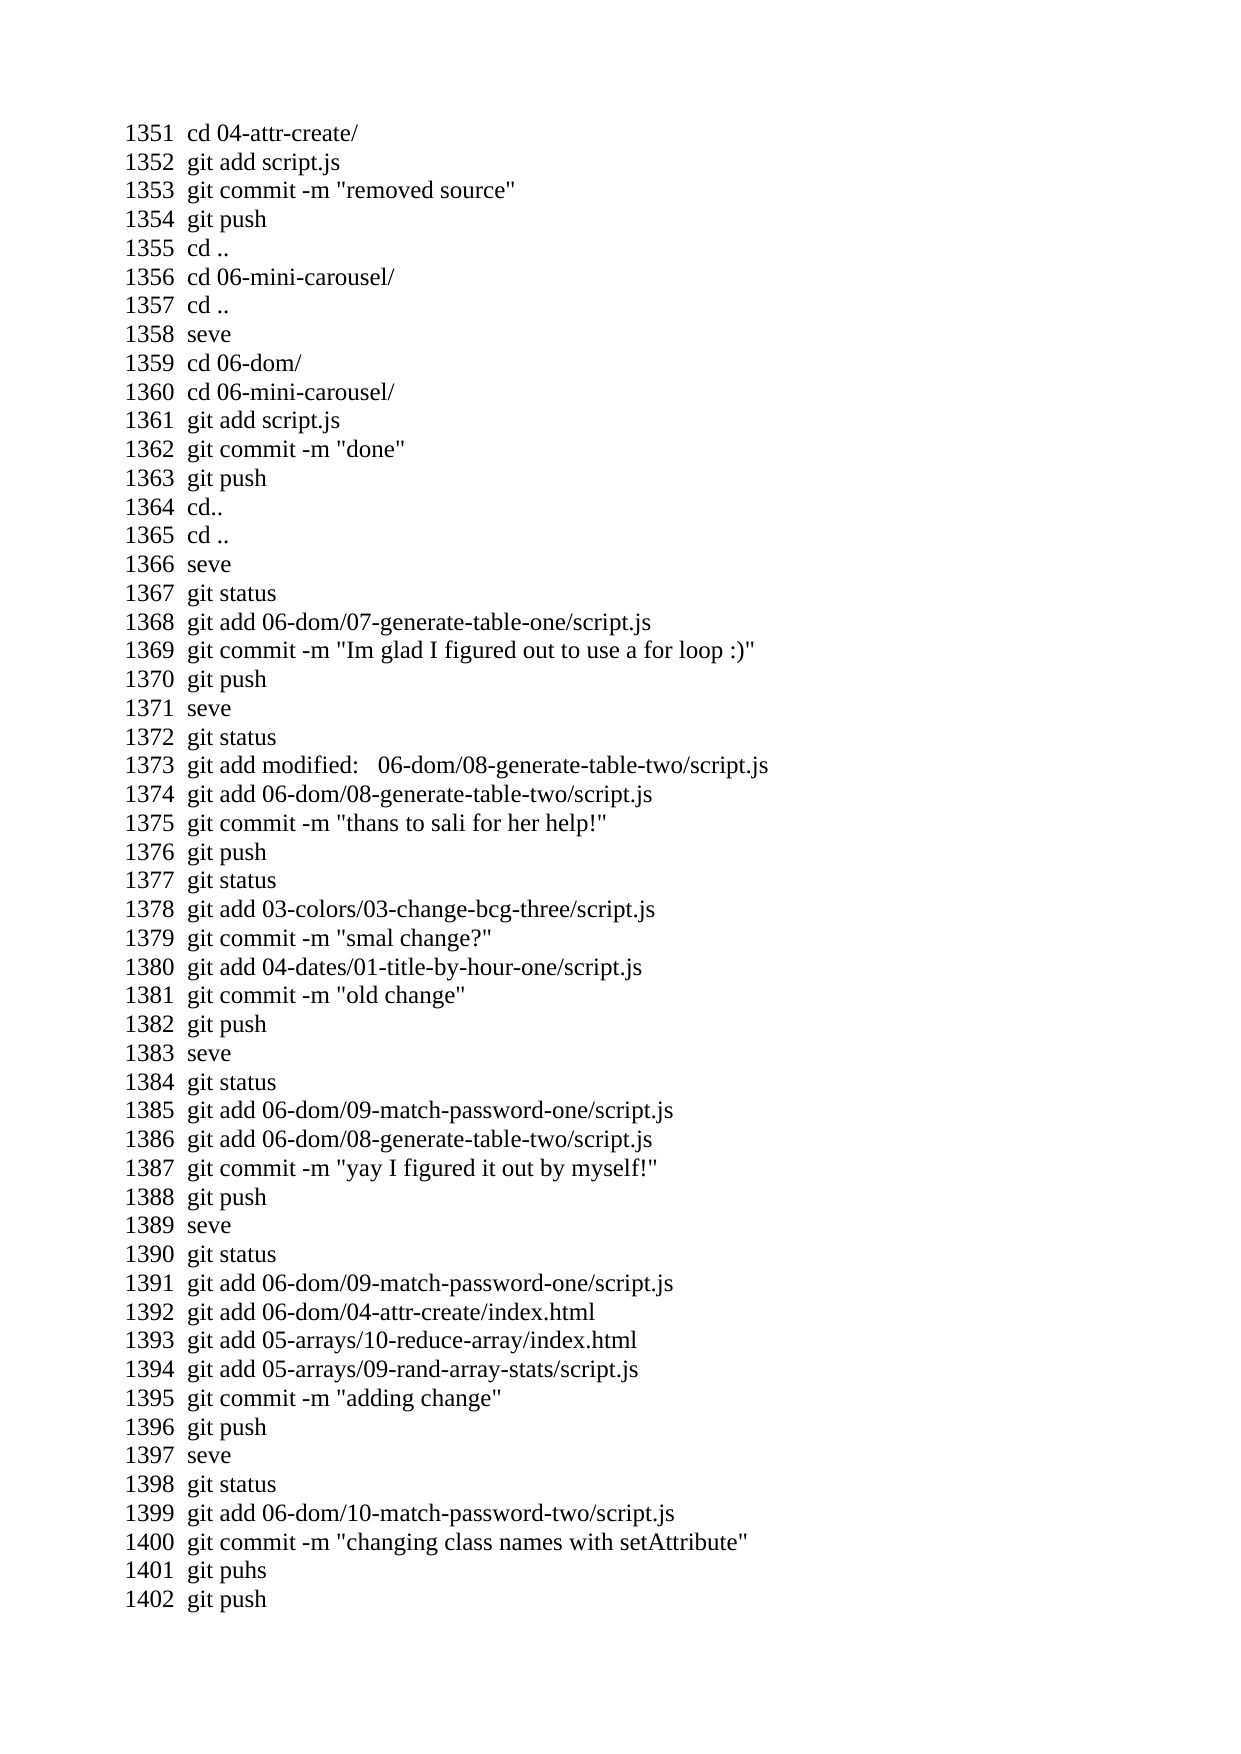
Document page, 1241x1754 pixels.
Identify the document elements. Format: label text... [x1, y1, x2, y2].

text 1374 git add 06-dom/08-generate-table-two/script.js [118, 779, 1122, 808]
text 1356 cd 06-mini-carousel/ [118, 262, 1122, 291]
text 1364 cd.. [118, 492, 1122, 521]
text 1389 seve [118, 1211, 1122, 1239]
text 1402 git push [118, 1584, 1122, 1613]
text 1395 git commit -m "adding change" [118, 1383, 1122, 1412]
text 1388 git push [118, 1182, 1122, 1211]
text 1352 git add script.js [118, 147, 1122, 176]
text 1365 cd .. [118, 521, 1122, 549]
text 1359 cd 06-dom/ [118, 348, 1122, 377]
text 1371 seve [118, 693, 1122, 722]
text 1354 git push [118, 204, 1122, 233]
text 1367 git status [118, 578, 1122, 607]
text 1398 git status [118, 1469, 1122, 1498]
text 1375 git commit -m "thans to sali for her help!" [118, 808, 1122, 837]
text 1355 cd .. [118, 233, 1122, 262]
text 1386 git add 06-dom/08-generate-table-two/script.js [118, 1124, 1122, 1153]
text 1360 cd 06-mini-carousel/ [118, 377, 1122, 406]
text 1385 git add 06-dom/09-match-password-one/script.js [118, 1096, 1122, 1124]
text 1391 git add 06-dom/09-match-password-one/script.js [118, 1268, 1122, 1297]
text 1351 cd 04-attr-create/ [118, 118, 1122, 147]
text 1362 git commit -m "done" [118, 434, 1122, 463]
text 1401 git puhs [118, 1556, 1122, 1584]
text 1358 seve [118, 319, 1122, 348]
text 1378 git add 03-colors/03-change-bcg-three/script.js [118, 894, 1122, 923]
text 1370 git push [118, 664, 1122, 693]
text 1368 git add 06-dom/07-generate-table-one/script.js [118, 607, 1122, 636]
text 1377 git status [118, 866, 1122, 894]
text 1361 git add script.js [118, 406, 1122, 434]
text 1392 git add 06-dom/04-attr-create/index.html [118, 1297, 1122, 1326]
text 1376 git push [118, 837, 1122, 866]
text 1380 git add 04-dates/01-title-by-hour-one/script.js [118, 952, 1122, 981]
text 1396 git push [118, 1412, 1122, 1441]
text 1379 git commit -m "smal change?" [118, 923, 1122, 952]
text 1381 git commit -m "old change" [118, 981, 1122, 1009]
text 1357 cd .. [118, 291, 1122, 319]
text 1387 git commit -m "yay I figured it out by myself!" [118, 1153, 1122, 1182]
text 1372 git status [118, 722, 1122, 751]
text 1384 git status [118, 1067, 1122, 1096]
text 1397 seve [118, 1441, 1122, 1469]
text 1366 seve [118, 549, 1122, 578]
text 1373 git add modified: 06-dom/08-generate-table-two/script.js [118, 751, 1122, 779]
text 1390 git status [118, 1239, 1122, 1268]
text 1353 git commit -m "removed source" [118, 176, 1122, 204]
text 1363 git push [118, 463, 1122, 492]
text 1382 git push [118, 1009, 1122, 1038]
text 1393 git add 05-arrays/10-reduce-array/index.html [118, 1326, 1122, 1354]
text 1369 git commit -m "Im glad I figured out to use a for loop :)" [118, 636, 1122, 664]
text 1399 git add 06-dom/10-match-password-two/script.js [118, 1498, 1122, 1527]
text 1394 git add 05-arrays/09-rand-array-stats/script.js [118, 1354, 1122, 1383]
text 1400 git commit -m "changing class names with setAttribute" [118, 1527, 1122, 1556]
text 1383 seve [118, 1038, 1122, 1067]
